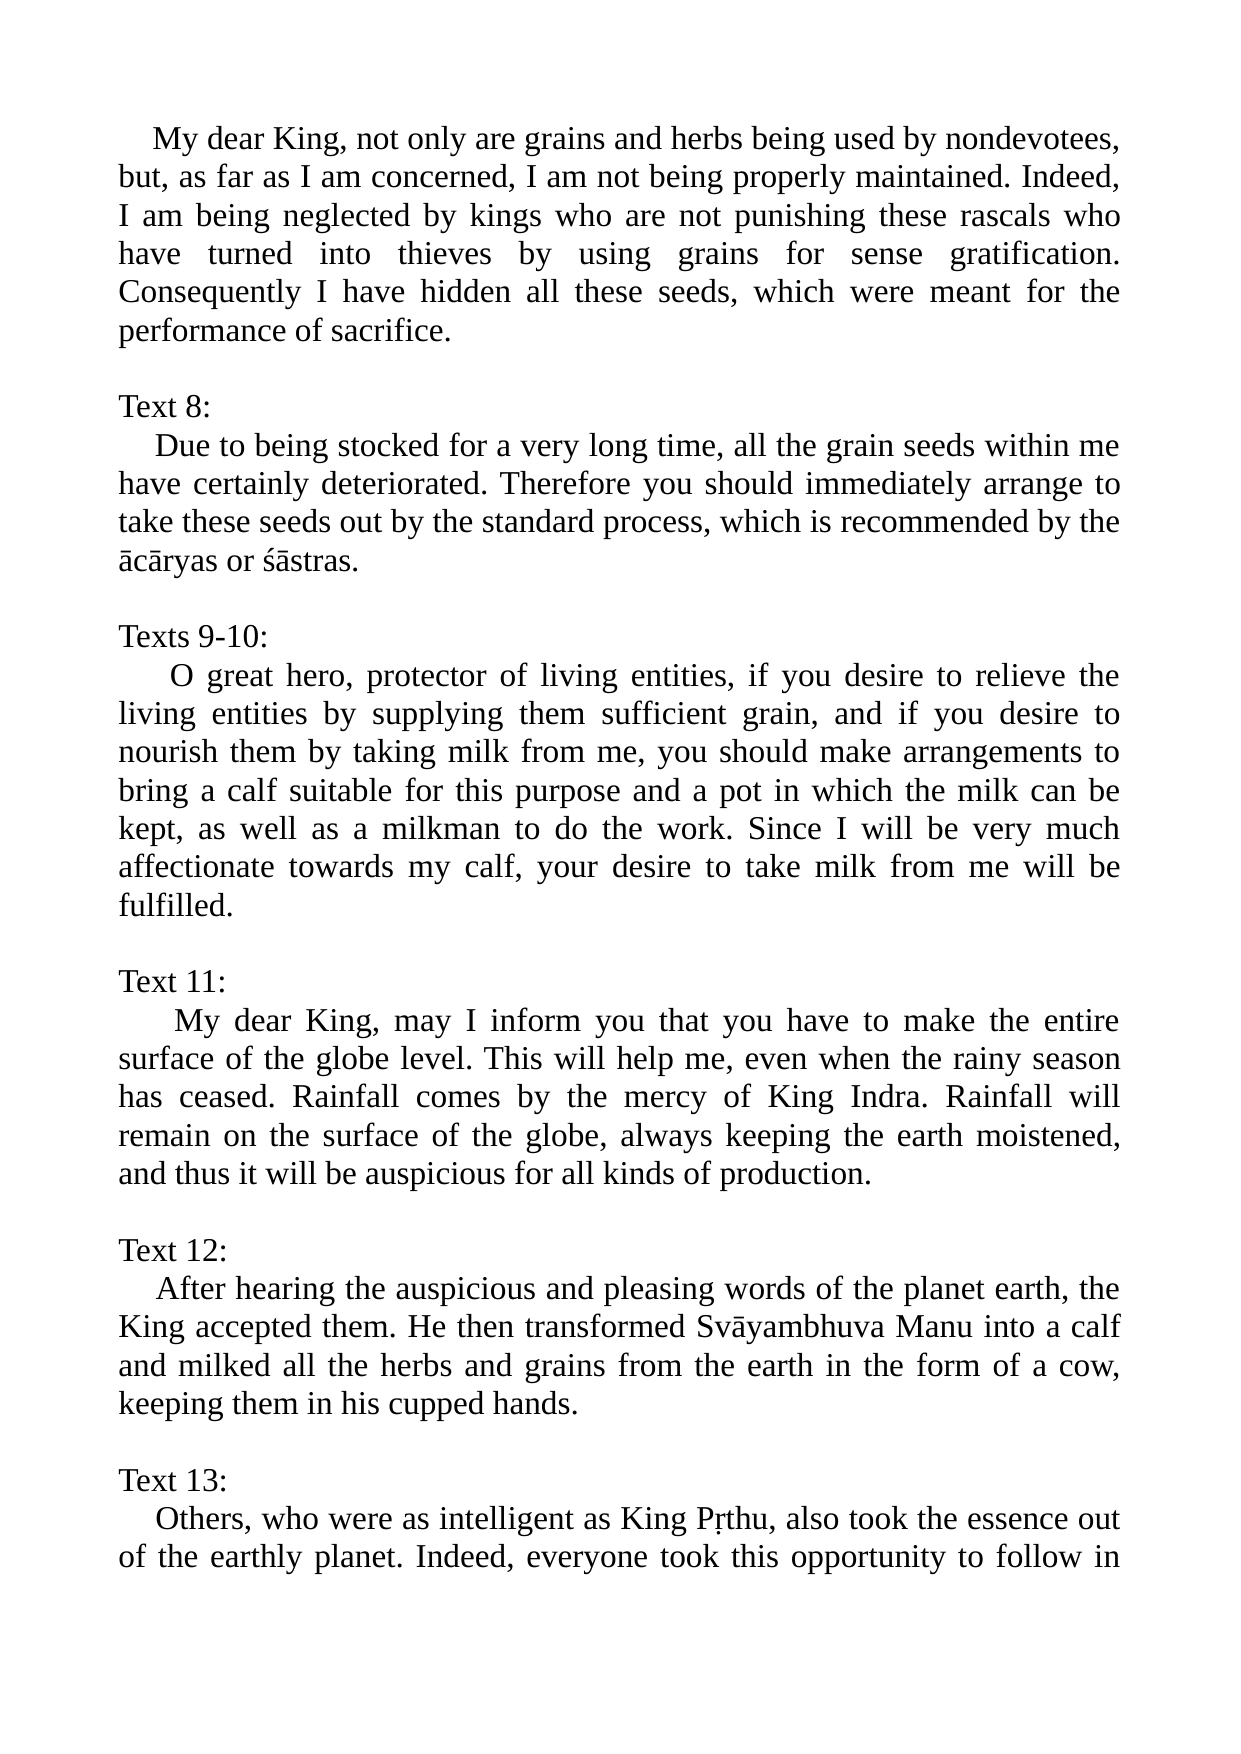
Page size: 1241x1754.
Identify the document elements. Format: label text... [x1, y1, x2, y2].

text Text 11: [118, 961, 1122, 1000]
text O great hero, protector of living entities, if you desire to relieve the living entities by supplying them sufficient grain, and if you desire to nourish them by taking milk from me, you should make arrangements to bring a calf suitable for this purpose and a pot in which the milk can be kept, as well as a milkman to do the work. Since I will be very much affectionate towards my calf, your desire to take milk from me will be fulfilled. [118, 655, 1122, 923]
text My dear King, not only are grains and herbs being used by nondevotees, but, as far as I am concerned, I am not being properly maintained. Indeed, I am being neglected by kings who are not punishing these rascals who have turned into thieves by using grains for sense gratification. Consequently I have hidden all these seeds, which were meant for the performance of sacrifice. [118, 118, 1122, 348]
text Others, who were as intelligent as King Pṛthu, also took the essence out of the earthly planet. Indeed, everyone took this opportunity to follow in [118, 1498, 1122, 1575]
text Text 12: [118, 1230, 1122, 1268]
text Text 13: [118, 1460, 1122, 1498]
text My dear King, may I inform you that you have to make the entire surface of the globe level. This will help me, even when the rainy season has ceased. Rainfall comes by the mercy of King Indra. Rainfall will remain on the surface of the globe, always keeping the earth moistened, and thus it will be auspicious for all kinds of production. [118, 1000, 1122, 1191]
text Texts 9-10: [118, 616, 1122, 655]
text Due to being stocked for a very long time, all the grain seeds within me have certainly deteriorated. Therefore you should immediately arrange to take these seeds out by the standard process, which is recommended by the ācāryas or śāstras. [118, 425, 1122, 578]
text After hearing the auspicious and pleasing words of the planet earth, the King accepted them. He then transformed Svāyambhuva Manu into a calf and milked all the herbs and grains from the earth in the form of a cow, keeping them in his cupped hands. [118, 1268, 1122, 1421]
text Text 8: [118, 386, 1122, 425]
